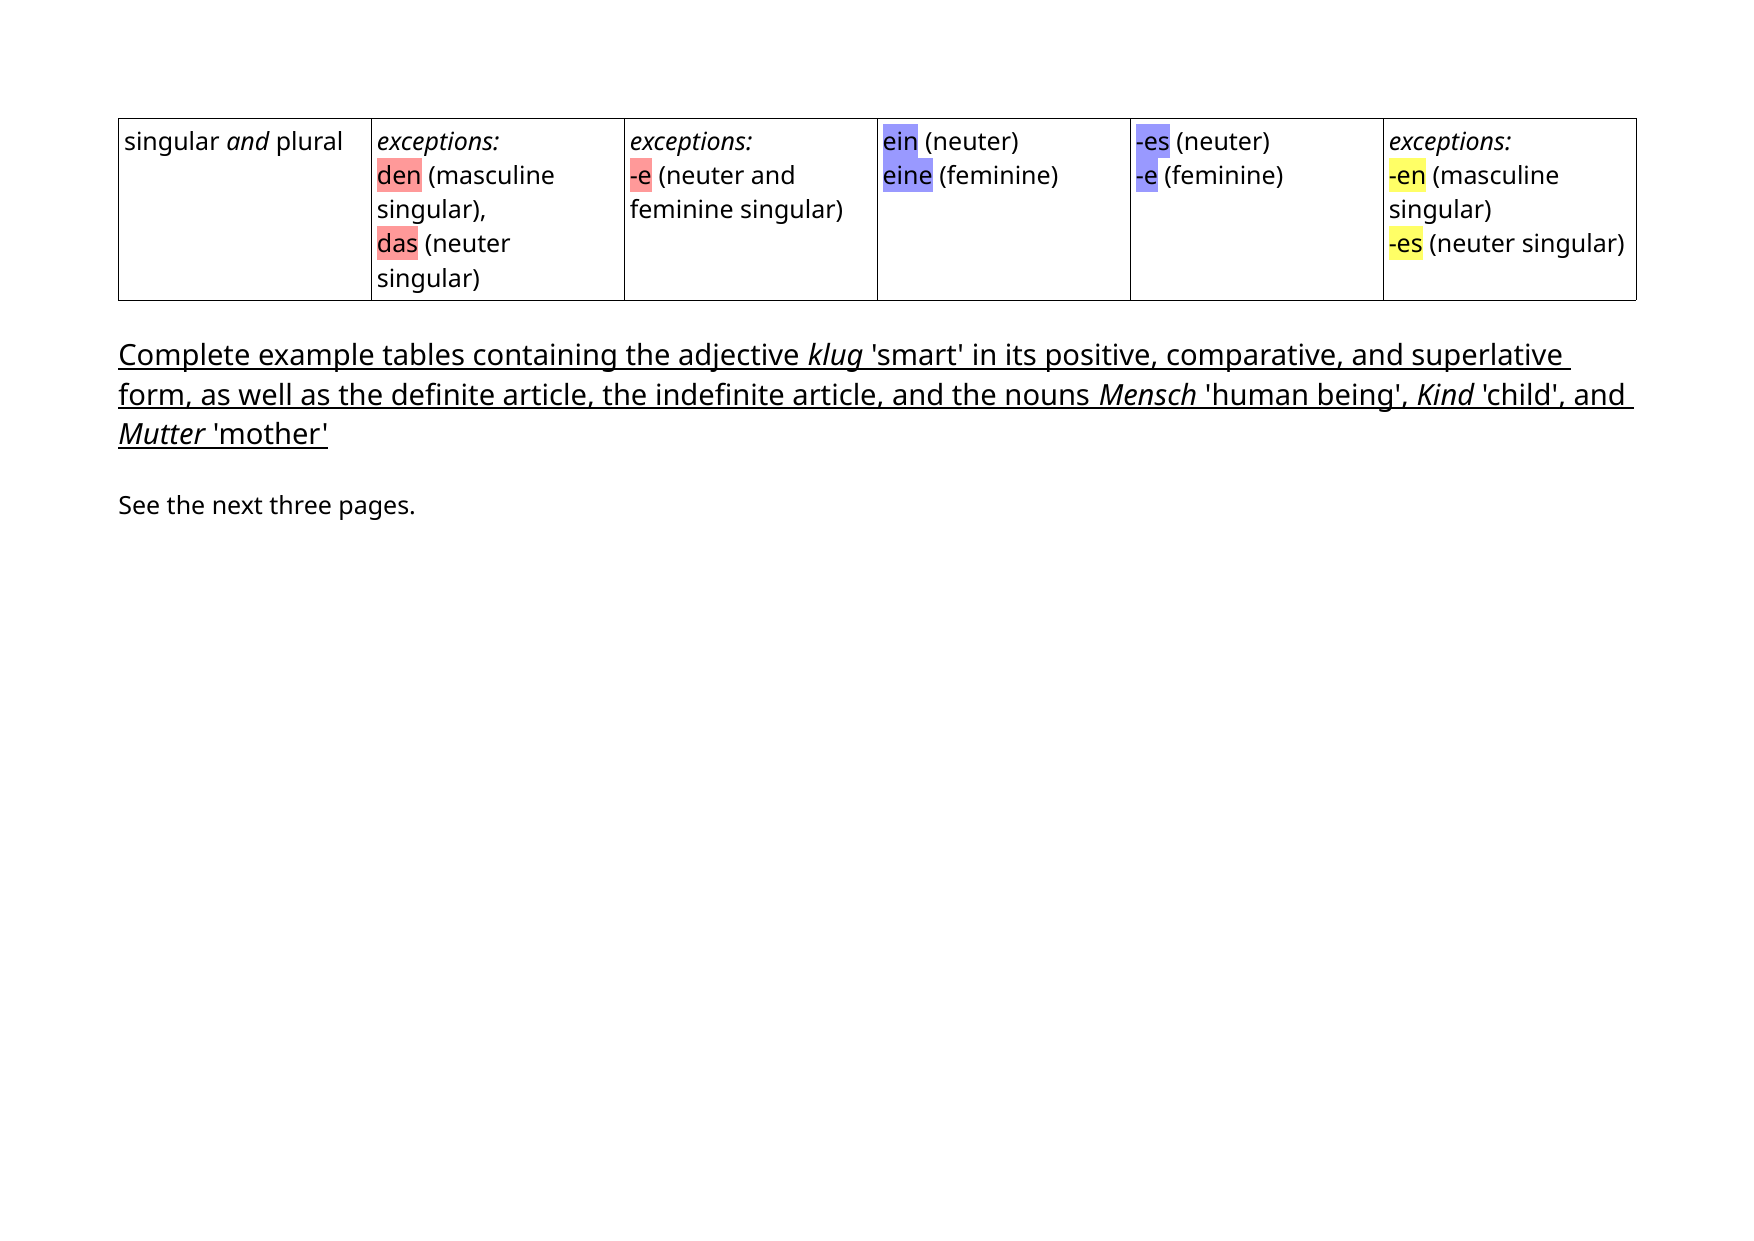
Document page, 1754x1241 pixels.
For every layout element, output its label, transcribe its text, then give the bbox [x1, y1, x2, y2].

table_cell exceptions: den (masculine singular), das (neuter singular) [372, 119, 624, 300]
table_cell singular and plural [119, 119, 371, 300]
table_cell exceptions: -en (masculine singular) -es (neuter singular) [1384, 119, 1636, 300]
table_cell exceptions: -e (neuter and feminine singular) [625, 119, 877, 300]
table_cell ein (neuter) eine (feminine) [878, 119, 1130, 300]
text Complete example tables containing the adjective klug 'smart' in its positive, comparative, and superlative form, as well as the definite article, the indefinite article, and the nouns Mensch 'human being', Kind 'child', and Mutter 'mother' [118, 334, 1636, 453]
table_cell -es (neuter) -e (feminine) [1131, 119, 1383, 300]
text See the next three pages. [118, 487, 1636, 521]
